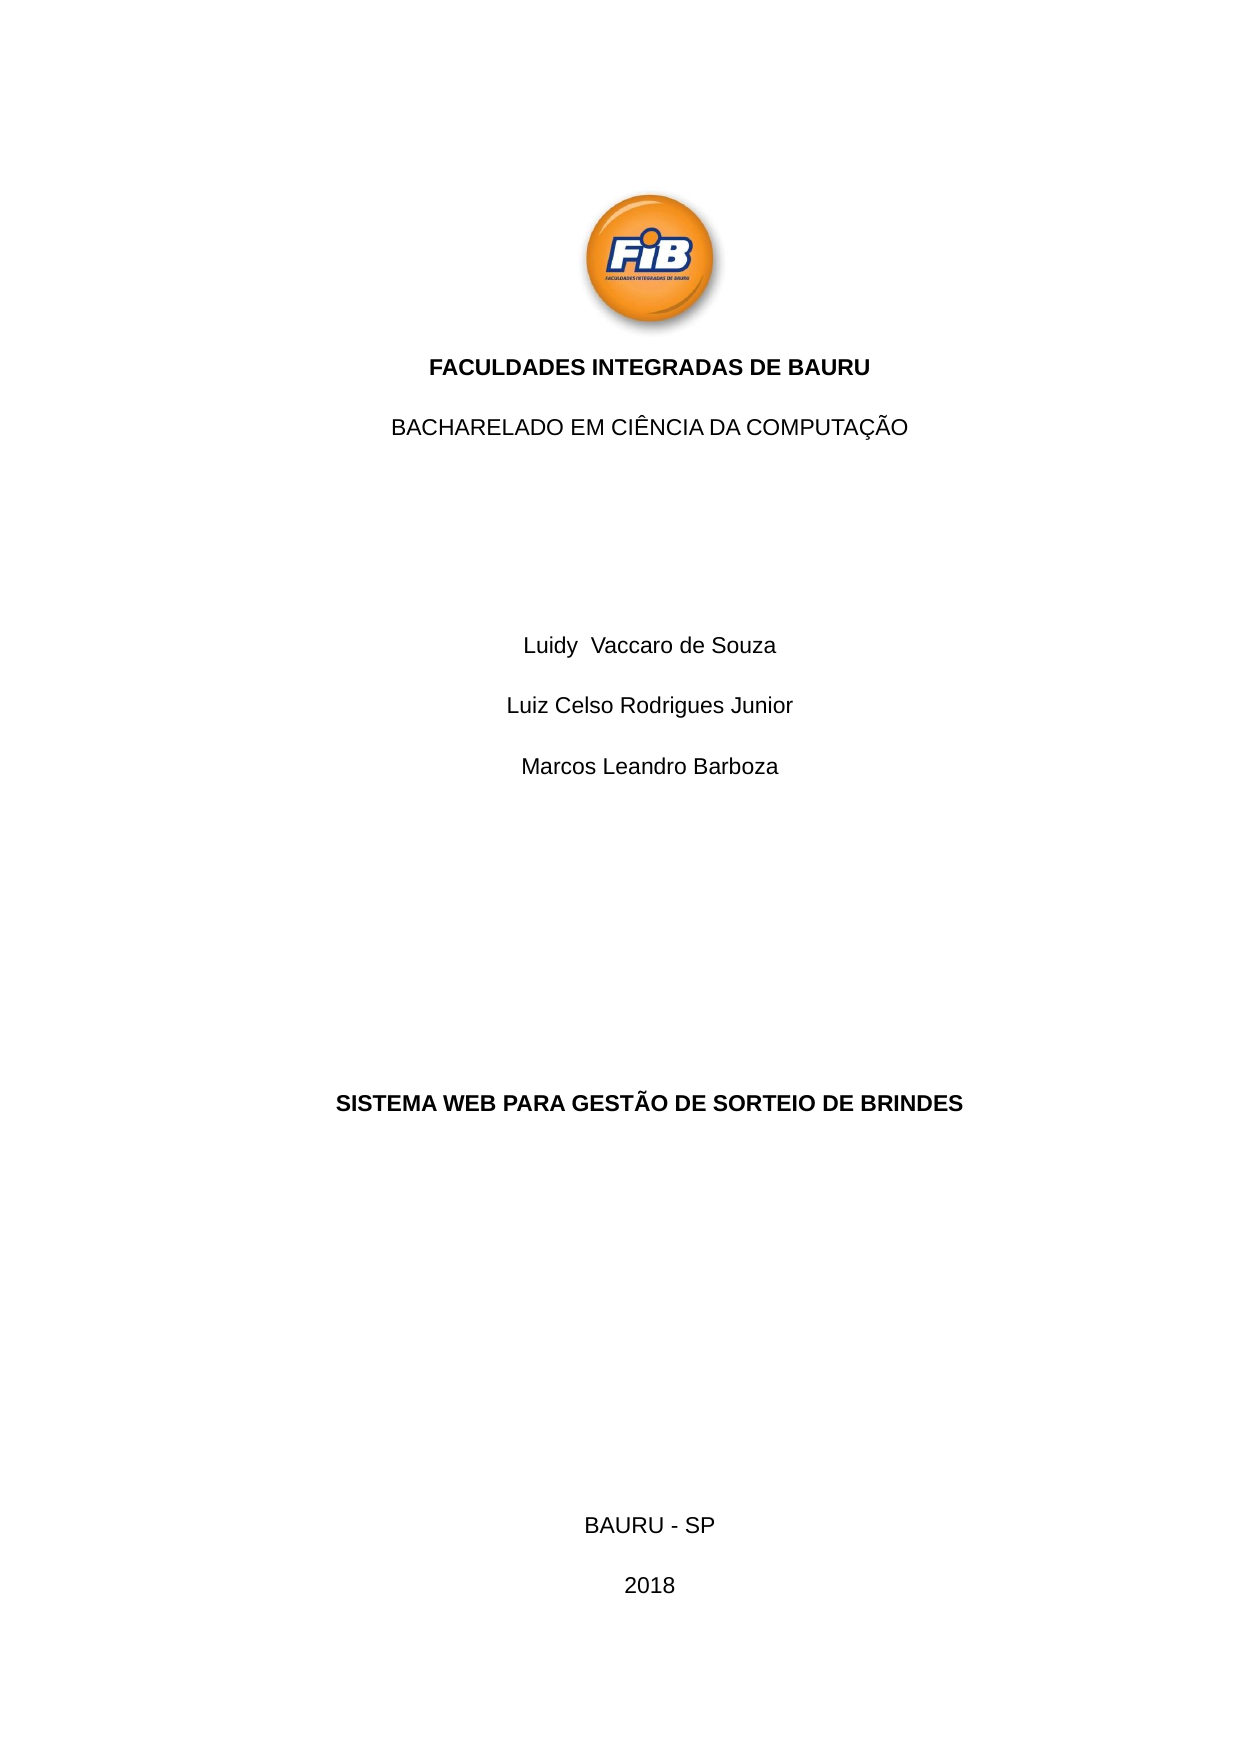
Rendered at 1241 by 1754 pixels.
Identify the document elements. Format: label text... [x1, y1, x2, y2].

text Marcos Leandro Barboza [177, 753, 1122, 779]
text 2018 [177, 1572, 1122, 1598]
text Luidy Vaccaro de Souza [177, 632, 1122, 658]
text BAURU - SP [177, 1512, 1122, 1538]
picture [568, 177, 731, 340]
text BACHARELADO EM CIÊNCIA DA COMPUTAÇÃO [177, 414, 1122, 440]
text Luiz Celso Rodrigues Junior [177, 692, 1122, 719]
text SISTEMA WEB PARA GESTÃO DE SORTEIO DE BRINDES [177, 1089, 1122, 1116]
text FACULDADES INTEGRADAS DE BAURU [177, 354, 1122, 380]
